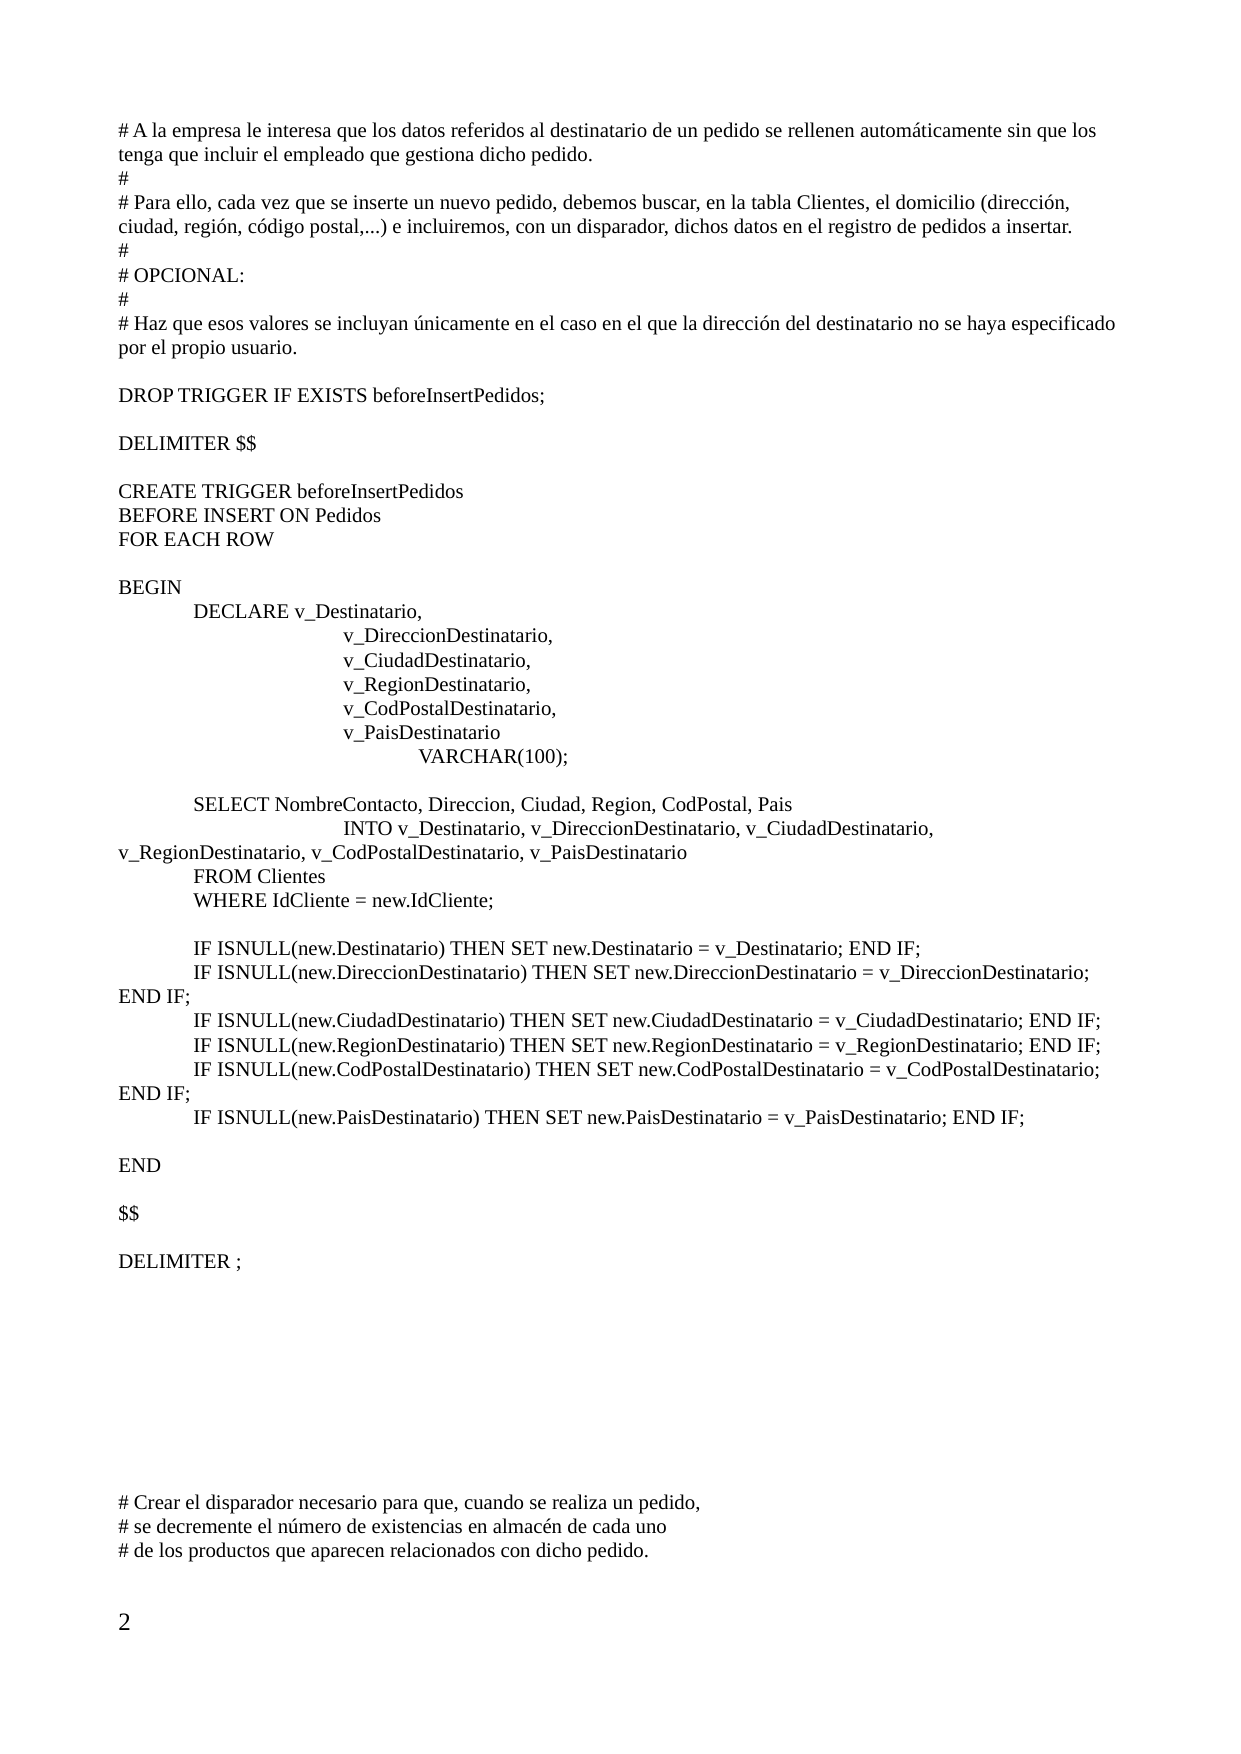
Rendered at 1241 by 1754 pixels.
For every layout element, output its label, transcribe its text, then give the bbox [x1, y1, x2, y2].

text # de los productos que aparecen relacionados con dicho pedido. [118, 1538, 1122, 1562]
text v_PaisDestinatario [118, 720, 1122, 744]
text DELIMITER $$ [118, 431, 1122, 455]
text DROP TRIGGER IF EXISTS beforeInsertPedidos; [118, 383, 1122, 407]
text DECLARE v_Destinatario, [118, 599, 1122, 623]
text FOR EACH ROW [118, 527, 1122, 551]
text END [118, 1153, 1122, 1177]
text # Crear el disparador necesario para que, cuando se realiza un pedido, [118, 1490, 1122, 1514]
text # Para ello, cada vez que se inserte un nuevo pedido, debemos buscar, en la tabla Clientes, el domicilio (dirección, ciudad, región, código postal,...) e incluiremos, con un disparador, dichos datos en el registro de pedidos a insertar. [118, 190, 1122, 238]
text # se decremente el número de existencias en almacén de cada uno [118, 1514, 1122, 1538]
text DELIMITER ; [118, 1249, 1122, 1273]
text # OPCIONAL: [118, 262, 1122, 287]
text IF ISNULL(new.DireccionDestinatario) THEN SET new.DireccionDestinatario = v_DireccionDestinatario; END IF; [118, 960, 1122, 1008]
text FROM Clientes [118, 864, 1122, 888]
text IF ISNULL(new.RegionDestinatario) THEN SET new.RegionDestinatario = v_RegionDestinatario; END IF; [118, 1032, 1122, 1057]
text INTO v_Destinatario, v_DireccionDestinatario, v_CiudadDestinatario, v_RegionDestinatario, v_CodPostalDestinatario, v_PaisDestinatario [118, 816, 1122, 864]
text IF ISNULL(new.PaisDestinatario) THEN SET new.PaisDestinatario = v_PaisDestinatario; END IF; [118, 1105, 1122, 1129]
text # [118, 287, 1122, 311]
text v_CiudadDestinatario, [118, 647, 1122, 672]
text IF ISNULL(new.Destinatario) THEN SET new.Destinatario = v_Destinatario; END IF; [118, 936, 1122, 960]
text CREATE TRIGGER beforeInsertPedidos [118, 479, 1122, 503]
text # [118, 166, 1122, 190]
text IF ISNULL(new.CodPostalDestinatario) THEN SET new.CodPostalDestinatario = v_CodPostalDestinatario; END IF; [118, 1057, 1122, 1105]
text IF ISNULL(new.CiudadDestinatario) THEN SET new.CiudadDestinatario = v_CiudadDestinatario; END IF; [118, 1008, 1122, 1032]
text BEGIN [118, 575, 1122, 599]
text # Haz que esos valores se incluyan únicamente en el caso en el que la dirección del destinatario no se haya especificado por el propio usuario. [118, 311, 1122, 359]
text SELECT NombreContacto, Direccion, Ciudad, Region, CodPostal, Pais [118, 792, 1122, 816]
text v_RegionDestinatario, [118, 672, 1122, 696]
text # [118, 238, 1122, 262]
text # A la empresa le interesa que los datos referidos al destinatario de un pedido se rellenen automáticamente sin que los tenga que incluir el empleado que gestiona dicho pedido. [118, 118, 1122, 166]
text $$ [118, 1201, 1122, 1225]
text BEFORE INSERT ON Pedidos [118, 503, 1122, 527]
text WHERE IdCliente = new.IdCliente; [118, 888, 1122, 912]
text VARCHAR(100); [118, 744, 1122, 768]
text v_CodPostalDestinatario, [118, 696, 1122, 720]
text v_DireccionDestinatario, [118, 623, 1122, 647]
